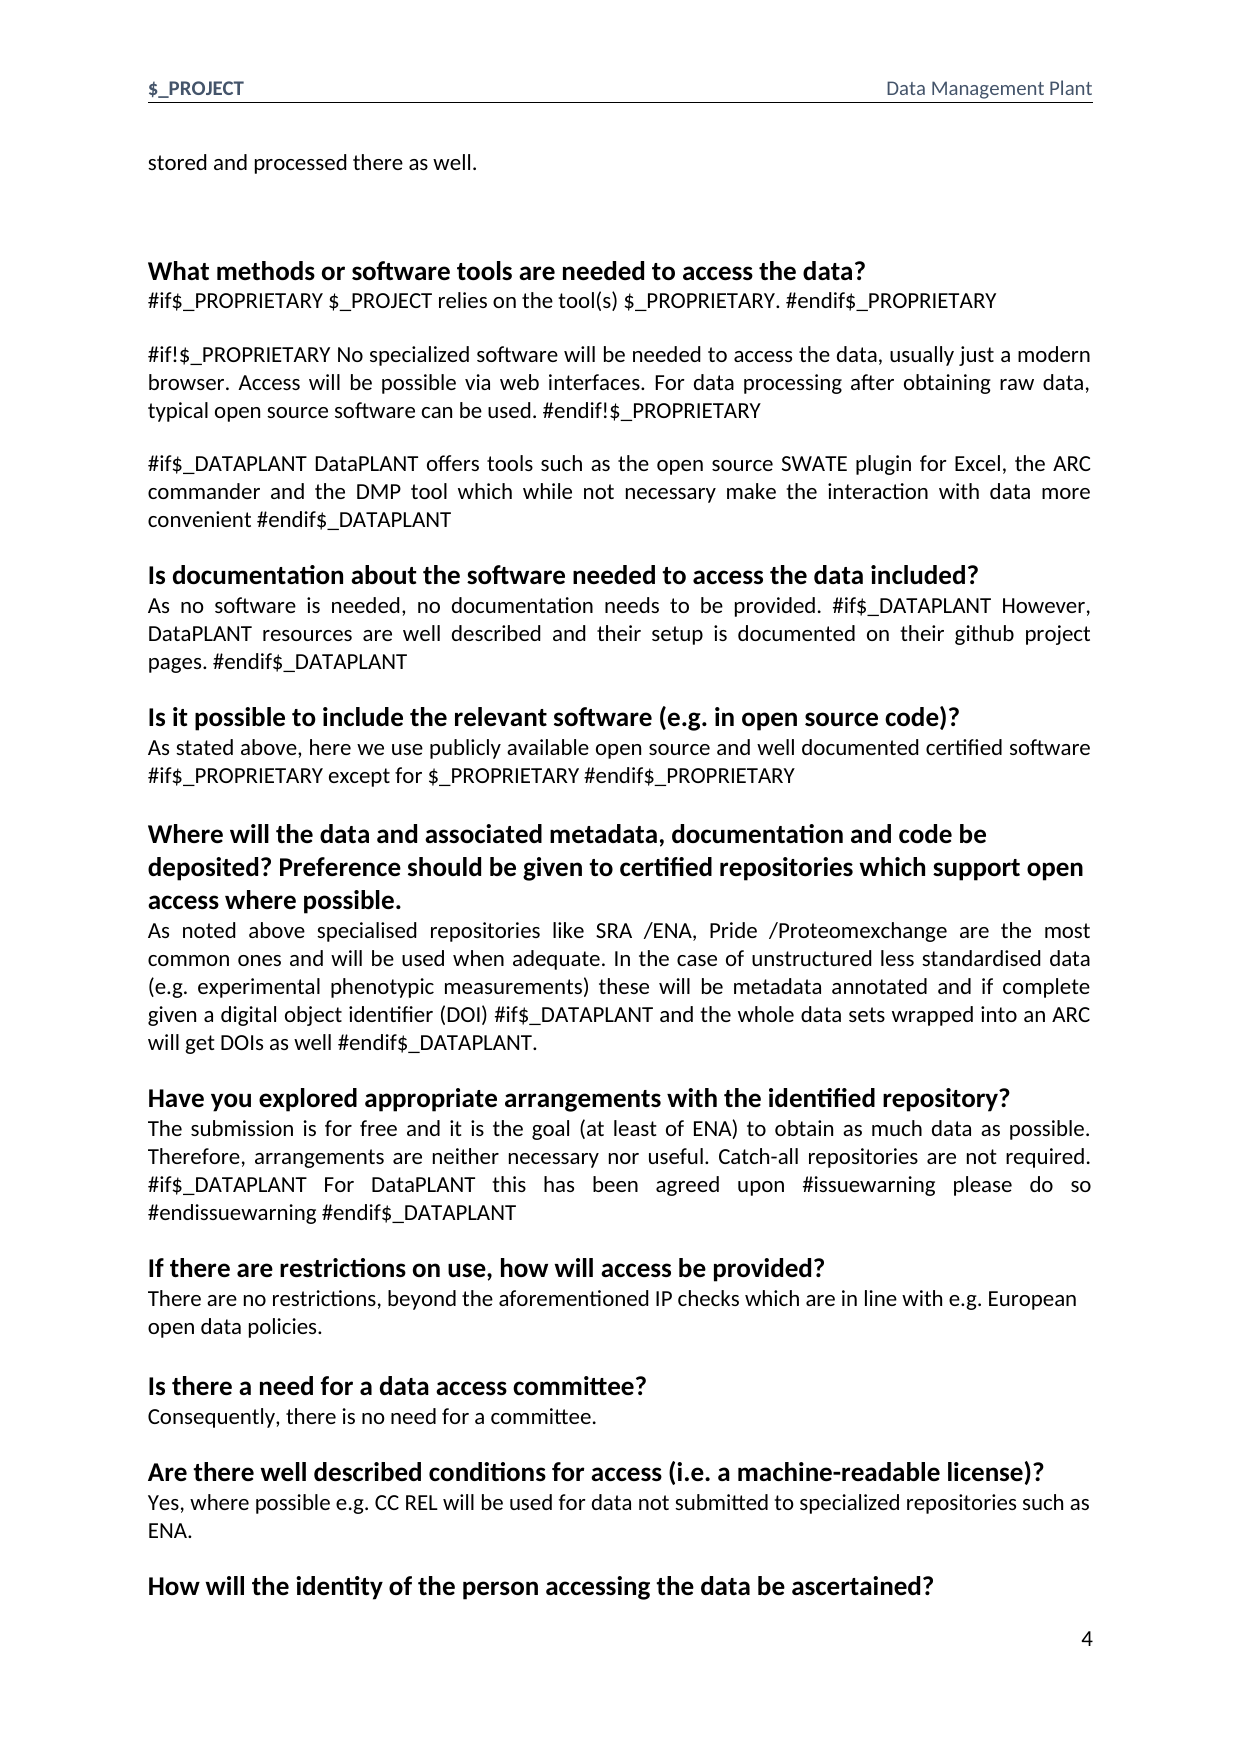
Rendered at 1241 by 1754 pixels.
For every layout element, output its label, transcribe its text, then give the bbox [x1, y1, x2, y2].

text #if$_DATAPLANT DataPLANT offers tools such as the open source SWATE plugin for Excel, the ARC commander and the DMP tool which while not necessary make the interaction with data more convenient #endif$_DATAPLANT [148, 449, 1093, 533]
text As stated above, here we use publicly available open source and well documented certified software #if$_PROPRIETARY except for $_PROPRIETARY #endif$_PROPRIETARY [148, 733, 1093, 789]
text Is there a need for a data access committee? [148, 1369, 1093, 1402]
text As no software is needed, no documentation needs to be provided. #if$_DATAPLANT However, DataPLANT resources are well described and their setup is documented on their github project pages. #endif$_DATAPLANT [148, 591, 1093, 675]
text Have you explored appropriate arrangements with the identified repository? [148, 1081, 1093, 1114]
text What methods or software tools are needed to access the data? [148, 254, 1093, 287]
text Is documentation about the software needed to access the data included? [148, 558, 1093, 591]
text If there are restrictions on use, how will access be provided? [148, 1251, 1093, 1284]
text #if!$_PROPRIETARY No specialized software will be needed to access the data, usually just a modern browser. Access will be possible via web interfaces. For data processing after obtaining raw data, typical open source software can be used. #endif!$_PROPRIETARY [148, 340, 1093, 424]
text Yes, where possible e.g. CC REL will be used for data not submitted to specialized repositories such as ENA. [148, 1488, 1093, 1544]
text #if$_PROPRIETARY $_PROJECT relies on the tool(s) $_PROPRIETARY. #endif$_PROPRIETARY [148, 287, 1093, 315]
text How will the identity of the person accessing the data be ascertained? [148, 1569, 1093, 1602]
text The submission is for free and it is the goal (at least of ENA) to obtain as much data as possible. Therefore, arrangements are neither necessary nor useful. Catch-all repositories are not required. #if$_DATAPLANT For DataPLANT this has been agreed upon #issuewarning please do so #endissuewarning #endif$_DATAPLANT [148, 1114, 1093, 1226]
text Are there well described conditions for access (i.e. a machine-readable license)? [148, 1455, 1093, 1488]
text Where will the data and associated metadata, documentation and code be deposited? Preference should be given to certified repositories which support open access where possible. [148, 817, 1093, 916]
text As noted above specialised repositories like SRA /ENA, Pride /Proteomexchange are the most common ones and will be used when adequate. In the case of unstructured less standardised data (e.g. experimental phenotypic measurements) these will be metadata annotated and if complete given a digital object identifier (DOI) #if$_DATAPLANT and the whole data sets wrapped into an ARC will get DOIs as well #endif$_DATAPLANT. [148, 916, 1093, 1056]
text There are no restrictions, beyond the aforementioned IP checks which are in line with e.g. European open data policies. [148, 1284, 1093, 1340]
text stored and processed there as well. [148, 148, 1093, 176]
text Consequently, there is no need for a committee. [148, 1402, 1093, 1430]
text Is it possible to include the relevant software (e.g. in open source code)? [148, 700, 1093, 733]
